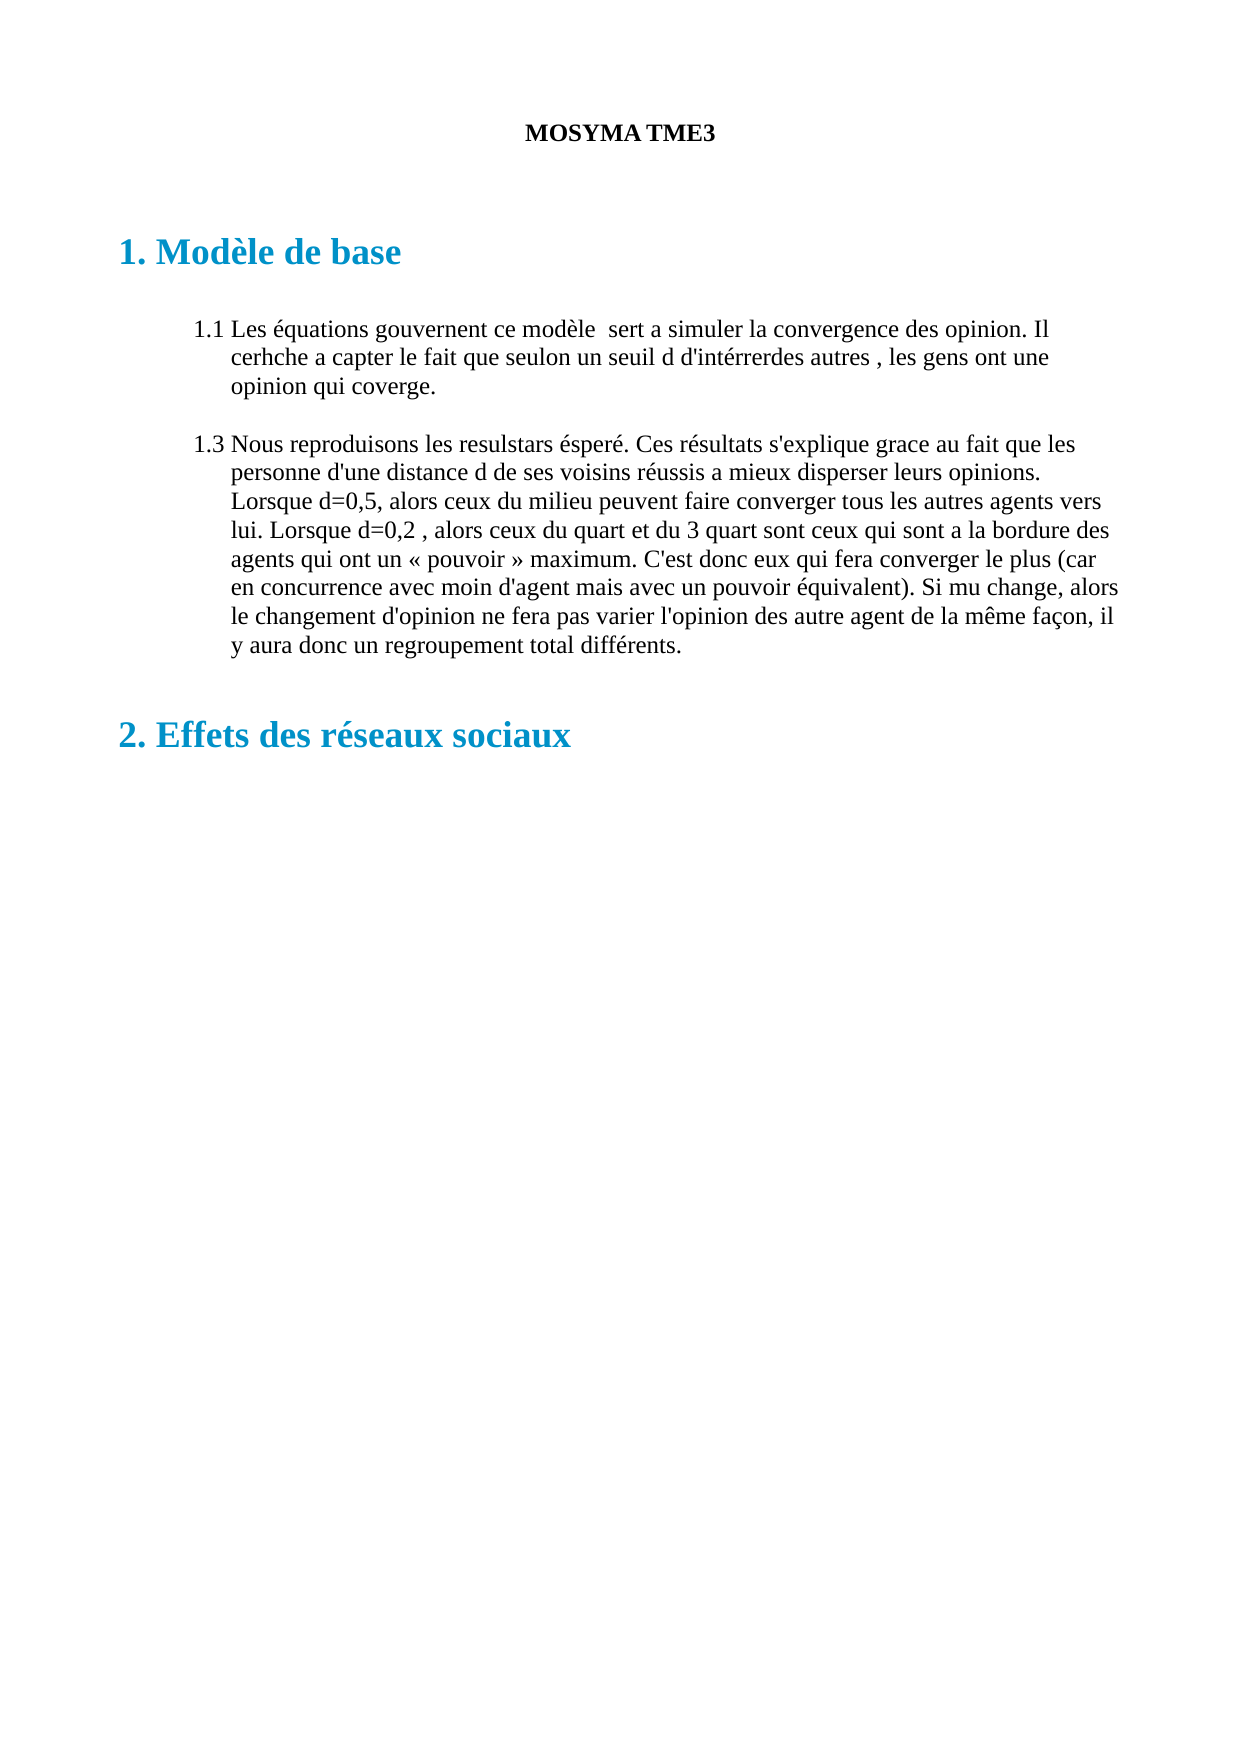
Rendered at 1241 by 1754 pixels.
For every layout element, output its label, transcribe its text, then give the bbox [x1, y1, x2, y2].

list Les équations gouvernent ce modèle sert a simuler la convergence des opinion. Il cerhche a capter le fait que seulon un seuil d d'intérrerdes autres , les gens ont une opinion qui coverge. [193, 314, 1122, 400]
list Nous reproduisons les resulstars ésperé. Ces résultats s'explique grace au fait que les personne d'une distance d de ses voisins réussis a mieux disperser leurs opinions. Lorsque d=0,5, alors ceux du milieu peuvent faire converger tous les autres agents vers lui. Lorsque d=0,2 , alors ceux du quart et du 3 quart sont ceux qui sont a la bordure des agents qui ont un « pouvoir » maximum. C'est donc eux qui fera converger le plus (car en concurrence avec moin d'agent mais avec un pouvoir équivalent). Si mu change, alors le changement d'opinion ne fera pas varier l'opinion des autre agent de la même façon, il y aura donc un regroupement total différents. [193, 429, 1122, 659]
subtitle 1. Modèle de base [118, 229, 1122, 272]
text MOSYMA TME3 [118, 118, 1122, 147]
subtitle 2. Effets des réseaux sociaux [118, 712, 1122, 756]
